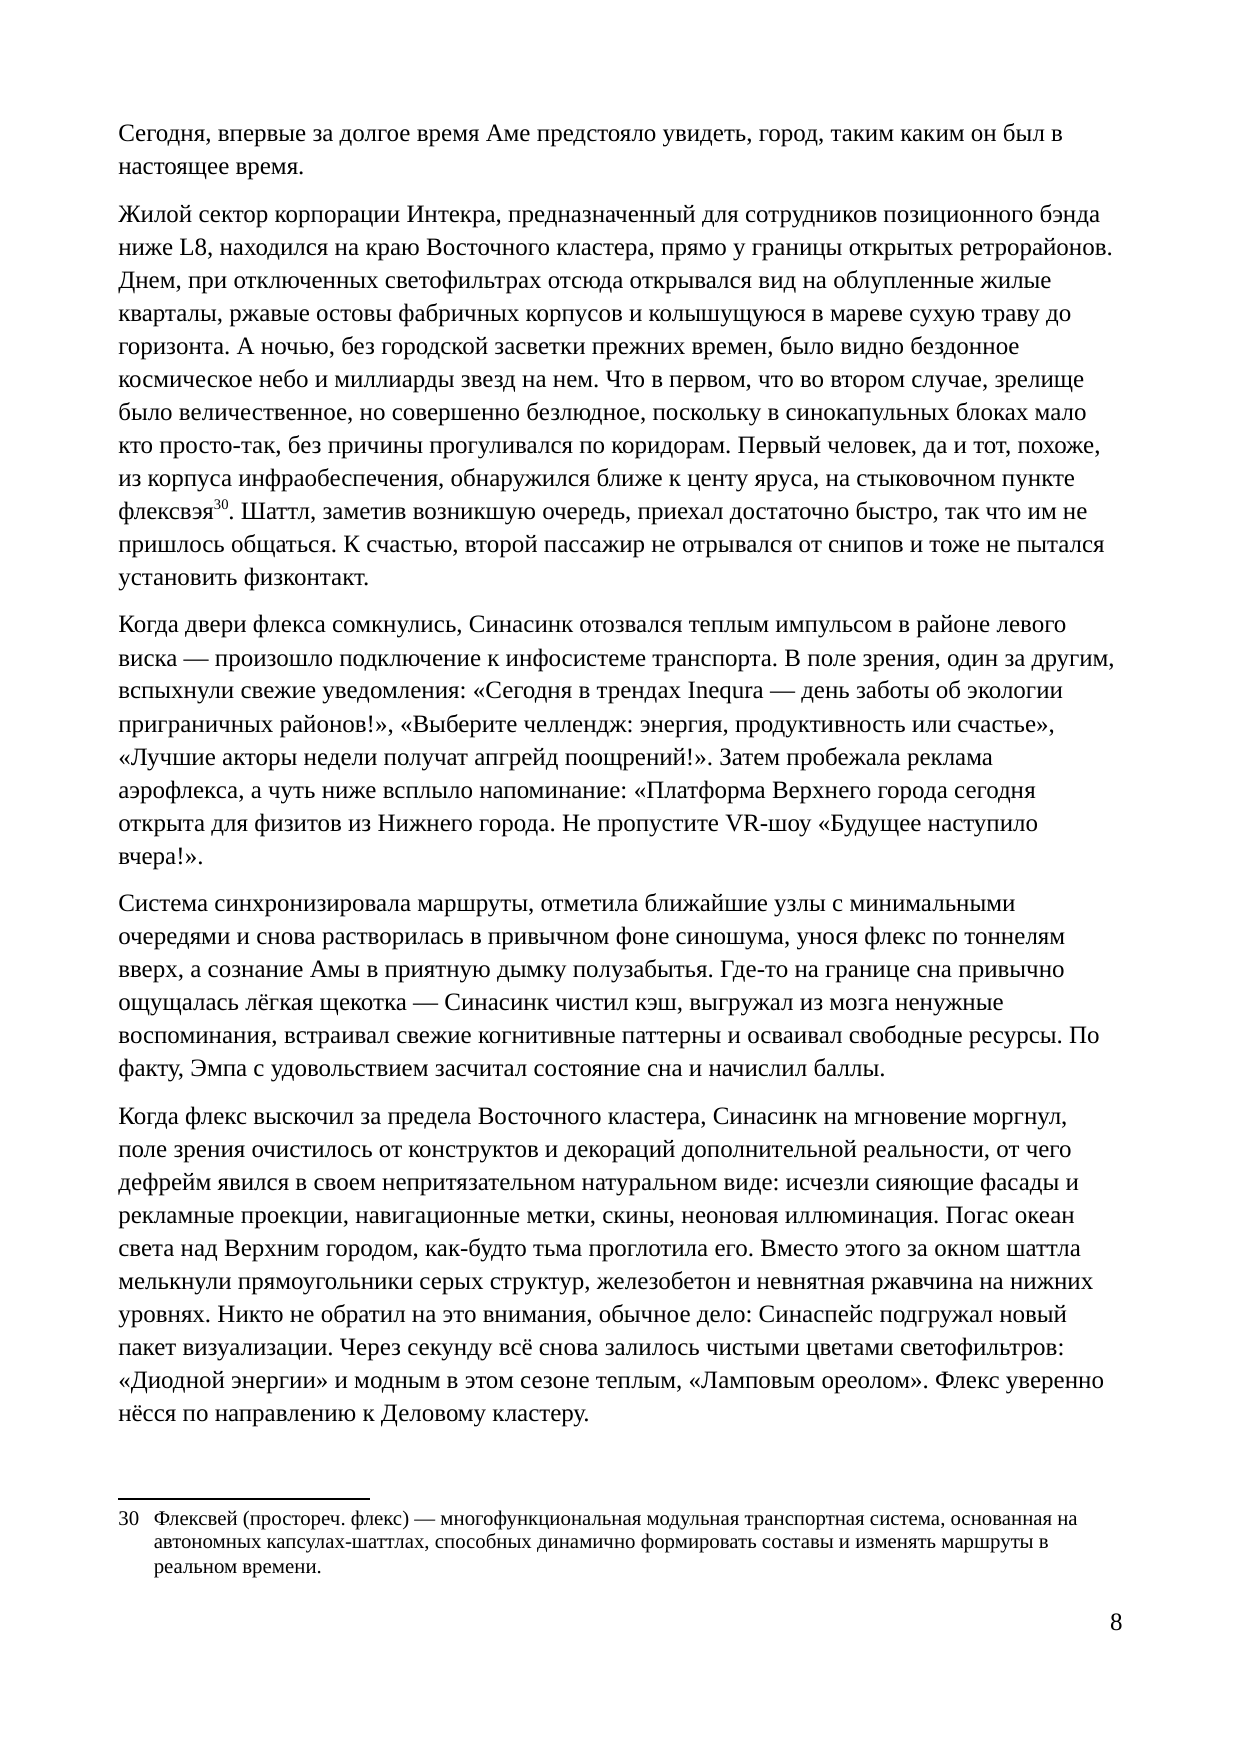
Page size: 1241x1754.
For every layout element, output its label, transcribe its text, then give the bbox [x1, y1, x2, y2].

text Когда двери флекса сомкнулись, Синасинк отозвался теплым импульсом в районе левого виска — произошло подключение к инфосистеме транспорта. В поле зрения, один за другим, вспыхнули свежие уведомления: «Сегодня в трендах Inequra — день заботы об экологии приграничных районов!», «Выберите челлендж: энергия, продуктивность или счастье», «Лучшие акторы недели получат апгрейд поощрений!». Затем пробежала реклама аэрофлекса, а чуть ниже всплыло напоминание: «Платформа Верхнего города сегодня открыта для физитов из Нижнего города. Не пропустите VR-шоу «Будущее наступило вчера!». [118, 609, 1122, 869]
text Флексвей (простореч. флекс) — многофункциональная модульная транспортная система, основанная на автономных капсулах-шаттлах, способных динамично формировать составы и изменять маршруты в реальном времени. [118, 1505, 1122, 1578]
text Когда флекс выскочил за предела Восточного кластера, Синасинк на мгновение моргнул, поле зрения очистилось от конструктов и декораций дополнительной реальности, от чего дефрейм явился в своем непритязательном натуральном виде: исчезли сияющие фасады и рекламные проекции, навигационные метки, скины, неоновая иллюминация. Погас океан света над Верхним городом, как-будто тьма проглотила его. Вместо этого за окном шаттла мелькнули прямоугольники серых структур, железобетон и невнятная ржавчина на нижних уровнях. Никто не обратил на это внимания, обычное дело: Синаспейс подгружал новый пакет визуализации. Через секунду всё снова залилось чистыми цветами светофильтров: «Диодной энергии» и модным в этом сезоне теплым, «Ламповым ореолом». Флекс уверенно нёсся по направлению к Деловому кластеру. [118, 1101, 1122, 1427]
text Система синхронизировала маршруты, отметила ближайшие узлы с минимальными очередями и снова растворилась в привычном фоне синошума, унося флекс по тоннелям вверх, а сознание Амы в приятную дымку полузабытья. Где‑то на границе сна привычно ощущалась лёгкая щекотка — Синасинк чистил кэш, выгружал из мозга ненужные воспоминания, встраивал свежие когнитивные паттерны и осваивал свободные ресурсы. По факту, Эмпа с удовольствием засчитал состояние сна и начислил баллы. [118, 888, 1122, 1082]
text Сегодня, впервые за долгое время Аме предстояло увидеть, город, таким каким он был в настоящее время. [118, 118, 1122, 180]
text Жилой сектор корпорации Интекра, предназначенный для сотрудников позиционного бэнда ниже L8, находился на краю Восточного кластера, прямо у границы открытых ретрорайонов. Днем, при отключенных светофильтрах отсюда открывался вид на облупленные жилые кварталы, ржавые остовы фабричных корпусов и колышущуюся в мареве сухую траву до горизонта. А ночью, без городской засветки прежних времен, было видно бездонное космическое небо и миллиарды звезд на нем. Что в первом, что во втором случае, зрелище было величественное, но совершенно безлюдное, поскольку в синокапульных блоках мало кто просто-так, без причины прогуливался по коридорам. Первый человек, да и тот, похоже, из корпуса инфраобеспечения, обнаружился ближе к центу яруса, на стыковочном пункте флексвэя. Шаттл, заметив возникшую очередь, приехал достаточно быстро, так что им не пришлось общаться. К счастью, второй пассажир не отрывался от снипов и тоже не пытался установить физконтакт. [118, 199, 1122, 591]
